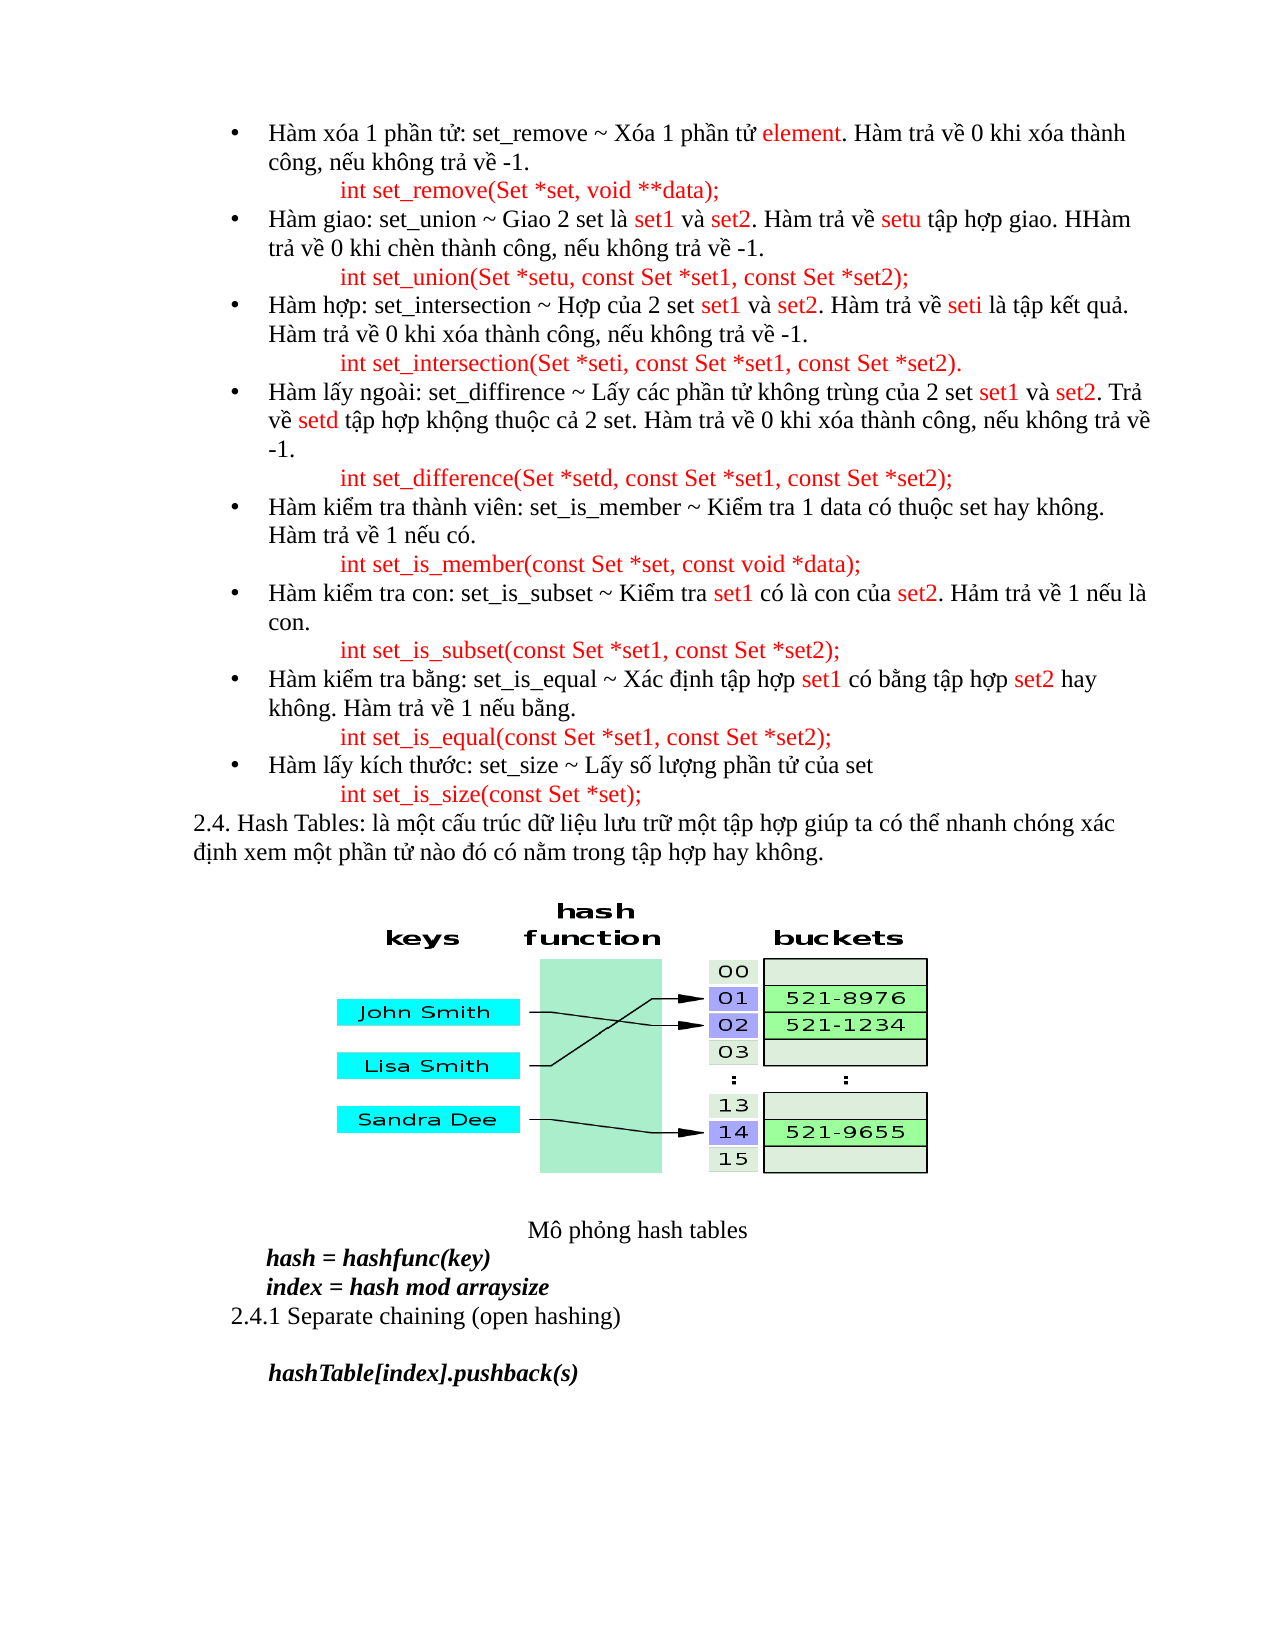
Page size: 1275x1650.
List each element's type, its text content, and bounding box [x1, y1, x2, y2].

list Hàm kiểm tra con: set_is_subset ~ Kiểm tra set1 có là con của set2. Hảm trả về 1 nếu là con. [231, 578, 1157, 636]
list Hàm giao: set_union ~ Giao 2 set là set1 và set2. Hàm trả về setu tập hợp giao. HHàm trả về 0 khi chèn thành công, nếu không trả về -1. [231, 204, 1157, 262]
text int set_intersection(Set *seti, const Set *set1, const Set *set2). [118, 348, 1157, 377]
text int set_is_equal(const Set *set1, const Set *set2); [118, 722, 1157, 751]
list 2.4. Hash Tables: là một cấu trúc dữ liệu lưu trữ một tập hợp giúp ta có thể nhanh chóng xác định xem một phần tử nào đó có nằm trong tập hợp hay không. [118, 808, 1157, 866]
list Hàm lấy kích thước: set_size ~ Lấy số lượng phần tử của set [231, 751, 1157, 779]
text int set_is_size(const Set *set); [118, 779, 1157, 808]
text Mô phỏng hash tables [118, 1215, 1157, 1243]
text int set_remove(Set *set, void **data); [118, 176, 1157, 204]
picture [317, 878, 958, 1186]
text int set_union(Set *setu, const Set *set1, const Set *set2); [118, 262, 1157, 291]
text index = hash mod arraysize [118, 1272, 1157, 1301]
text hash = hashfunc(key) [118, 1243, 1157, 1272]
list 2.4.1 Separate chaining (open hashing) [193, 1301, 1157, 1330]
list Hàm xóa 1 phần tử: set_remove ~ Xóa 1 phần tử element. Hàm trả về 0 khi xóa thành công, nếu không trả về -1. [231, 118, 1157, 176]
text int set_is_subset(const Set *set1, const Set *set2); [118, 636, 1157, 664]
text int set_is_member(const Set *set, const void *data); [118, 549, 1157, 578]
list Hàm lấy ngoài: set_diffirence ~ Lấy các phần tử không trùng của 2 set set1 và set2. Trả về setd tập hợp khộng thuộc cả 2 set. Hàm trả về 0 khi xóa thành công, nếu không trả về -1. [231, 377, 1157, 463]
text int set_difference(Set *setd, const Set *set1, const Set *set2); [118, 463, 1157, 492]
list Hàm kiểm tra thành viên: set_is_member ~ Kiểm tra 1 data có thuộc set hay không. Hàm trả về 1 nếu có. [231, 492, 1157, 549]
list hashTable[index].pushback(s) [231, 1358, 1157, 1387]
list Hàm hợp: set_intersection ~ Hợp của 2 set set1 và set2. Hàm trả về seti là tập kết quả. Hàm trả về 0 khi xóa thành công, nếu không trả về -1. [231, 291, 1157, 348]
list Hàm kiểm tra bằng: set_is_equal ~ Xác định tập hợp set1 có bằng tập hợp set2 hay không. Hàm trả về 1 nếu bằng. [231, 664, 1157, 722]
